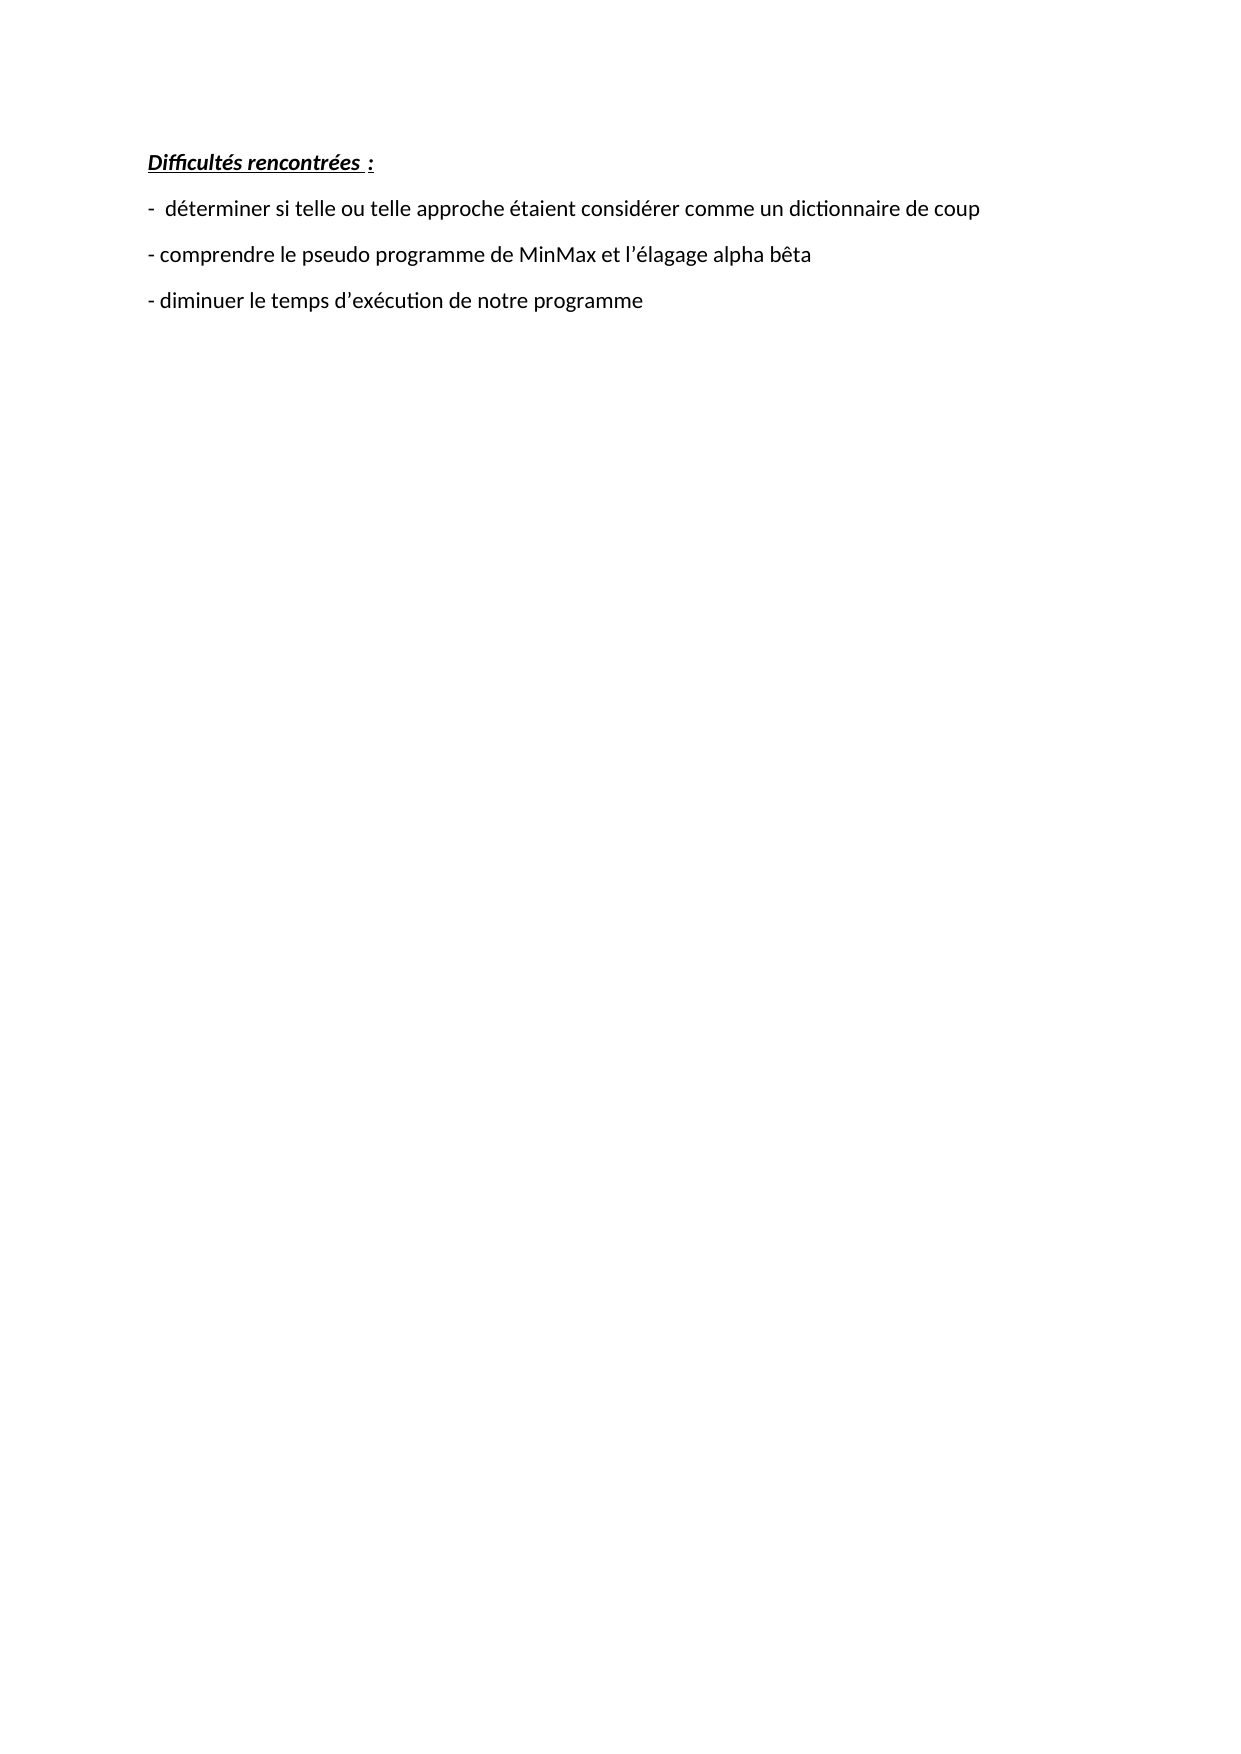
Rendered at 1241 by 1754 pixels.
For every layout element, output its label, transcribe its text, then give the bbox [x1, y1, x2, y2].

text - déterminer si telle ou telle approche étaient considérer comme un dictionnaire de coup [148, 194, 1093, 222]
text Difficultés rencontrées : [148, 148, 1093, 176]
text - comprendre le pseudo programme de MinMax et l’élagage alpha bêta [148, 240, 1093, 268]
text - diminuer le temps d’exécution de notre programme [148, 287, 1093, 315]
